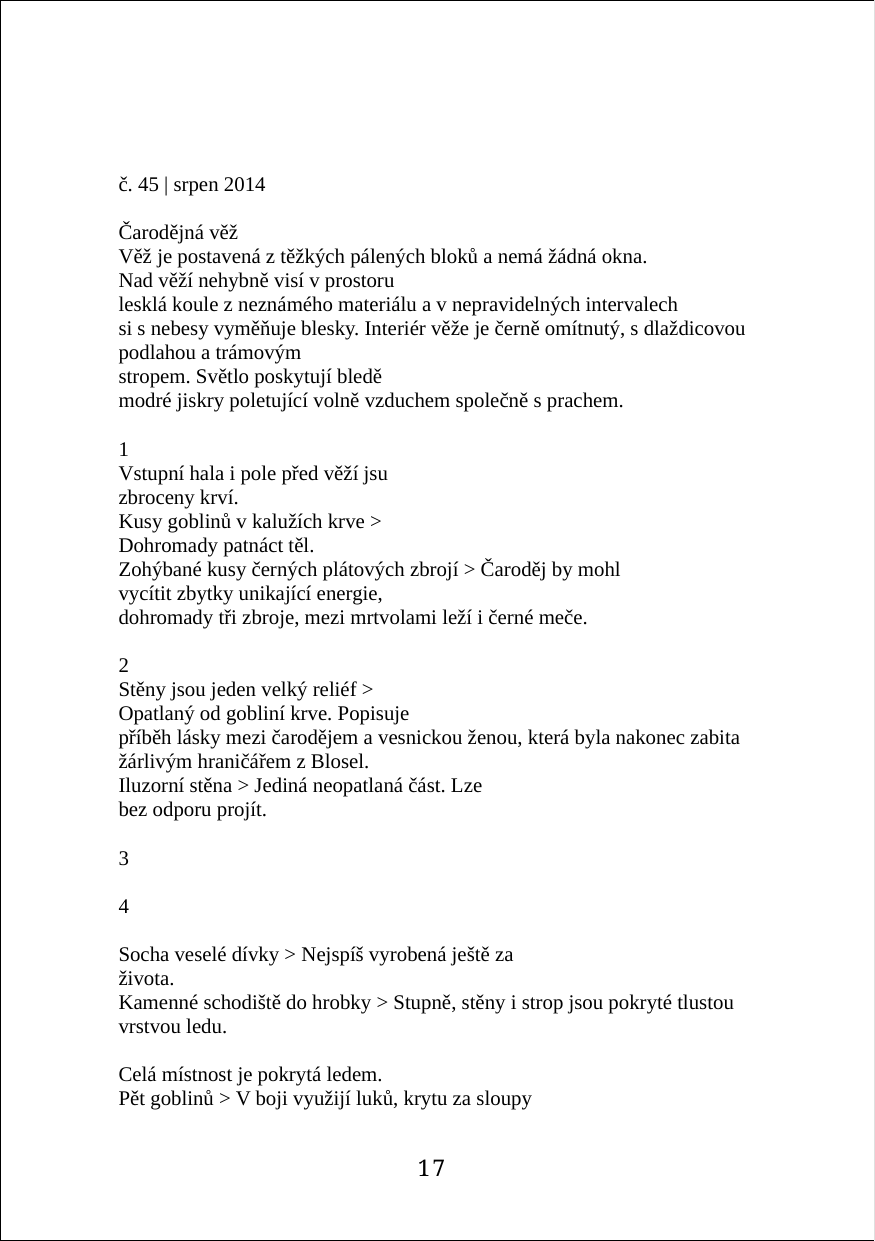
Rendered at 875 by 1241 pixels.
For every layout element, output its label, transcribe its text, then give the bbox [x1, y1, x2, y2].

text č. 45 | srpen 2014 Čarodějná věž Věž je postavená z těžkých pálených bloků a nemá žádná okna. Nad věží nehybně visí v prostoru lesklá koule z neznámého materiálu a v nepravidelných intervalech si s nebesy vyměňuje blesky. Interiér věže je černě omítnutý, s dlaždicovou podlahou a trámovým stropem. Světlo poskytují bledě modré jiskry poletující volně vzduchem společně s prachem. 1 Vstupní hala i pole před věží jsu zbroceny krví. Kusy goblinů v kalužích krve > Dohromady patnáct těl. Zohýbané kusy černých plátových zbrojí > Čaroděj by mohl vycítit zbytky unikající energie, dohromady tři zbroje, mezi mrtvolami leží i černé meče. 2 Stěny jsou jeden velký reliéf > Opatlaný od gobliní krve. Popisuje příběh lásky mezi čarodějem a vesnickou ženou, která byla nakonec zabita žárlivým hraničářem z Blosel. Iluzorní stěna > Jediná neopatlaná část. Lze bez odporu projít. 3 4 Socha veselé dívky > Nejspíš vyrobená ještě za života. Kamenné schodiště do hrobky > Stupně, stěny i strop jsou pokryté tlustou vrstvou ledu. Celá místnost je pokrytá ledem. Pět goblinů > V boji využijí luků, krytu za sloupy [118, 172, 756, 1110]
